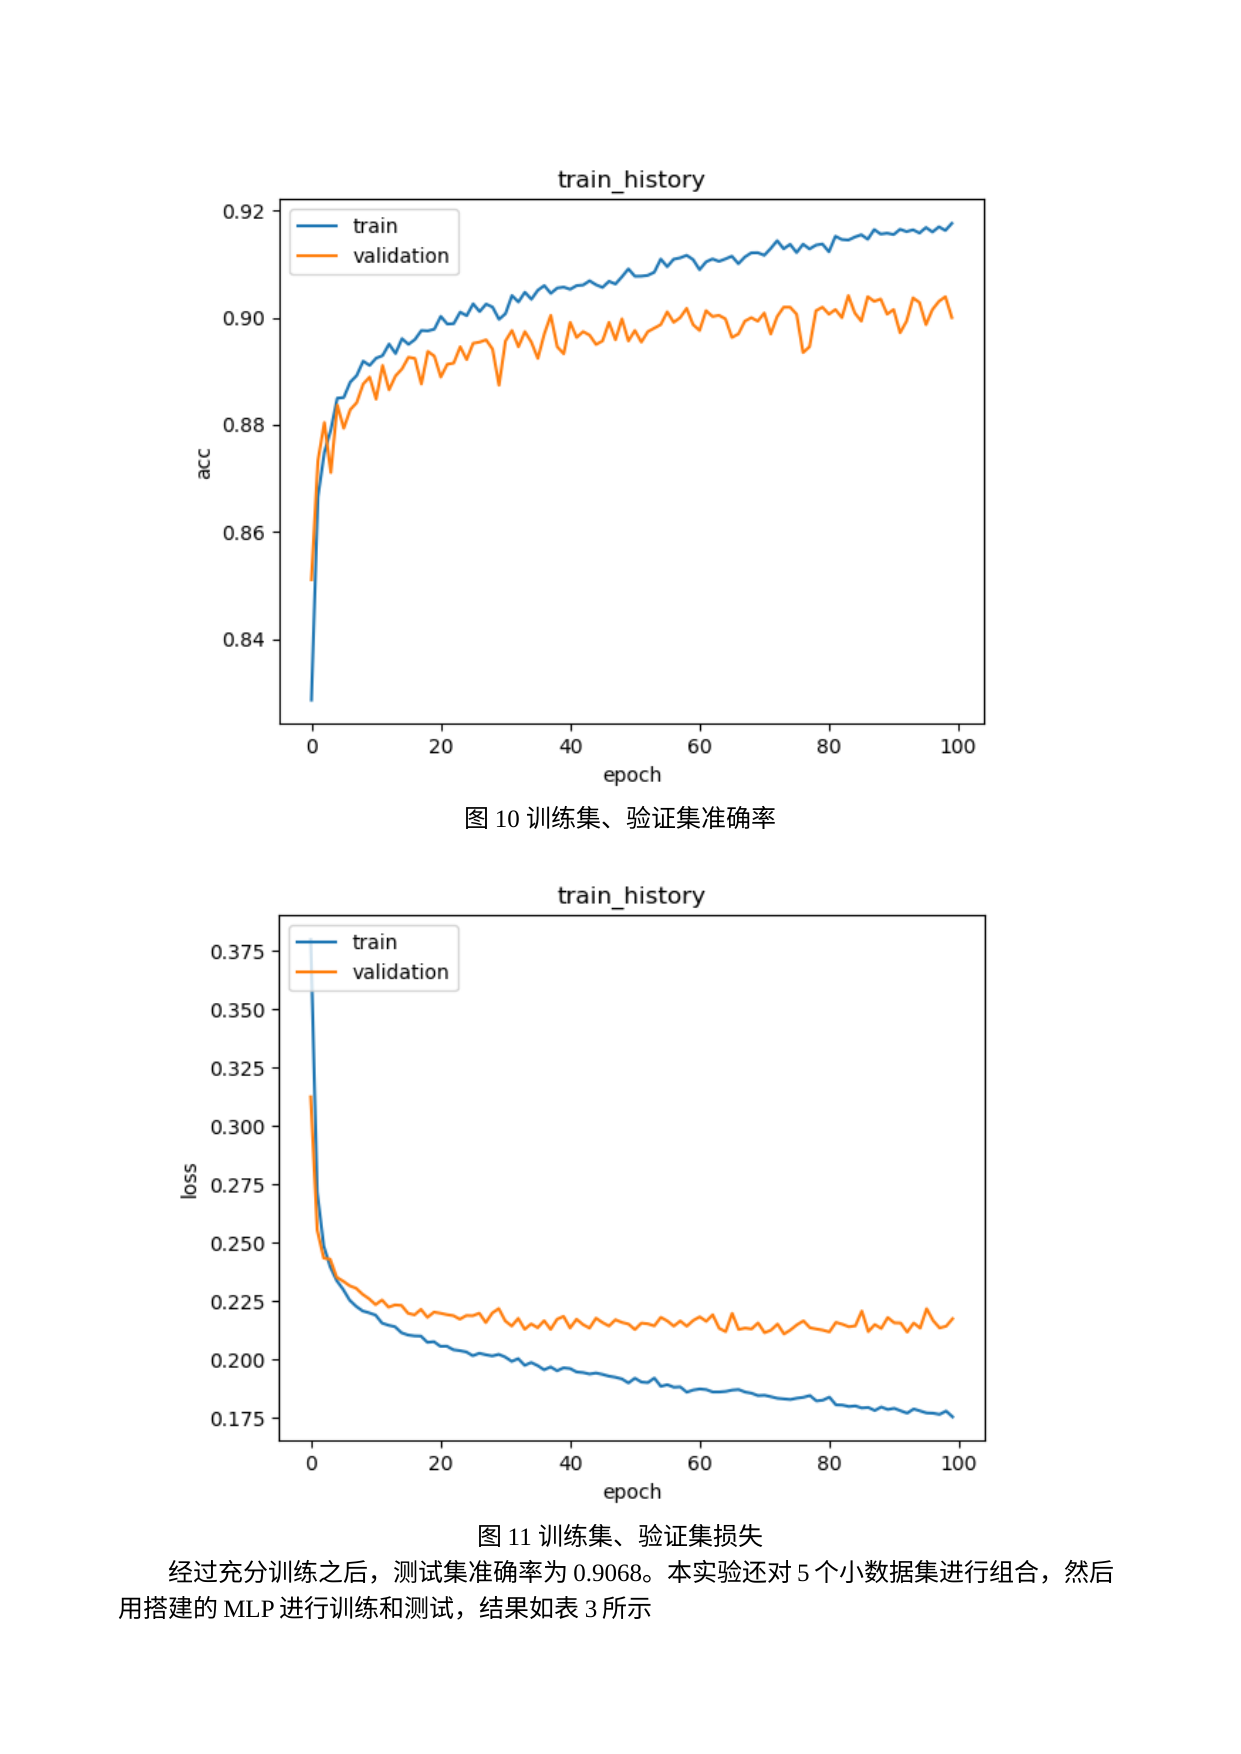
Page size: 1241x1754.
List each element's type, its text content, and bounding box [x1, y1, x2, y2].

text 图11 训练集、验证集损失 [118, 1516, 1122, 1552]
text 图10 训练集、验证集准确率 [118, 798, 1122, 834]
text 经过充分训练之后，测试集准确率为0.9068。本实验还对5个小数据集进行组合，然后用搭建的MLP进行训练和测试，结果如表3所示 [118, 1552, 1122, 1625]
